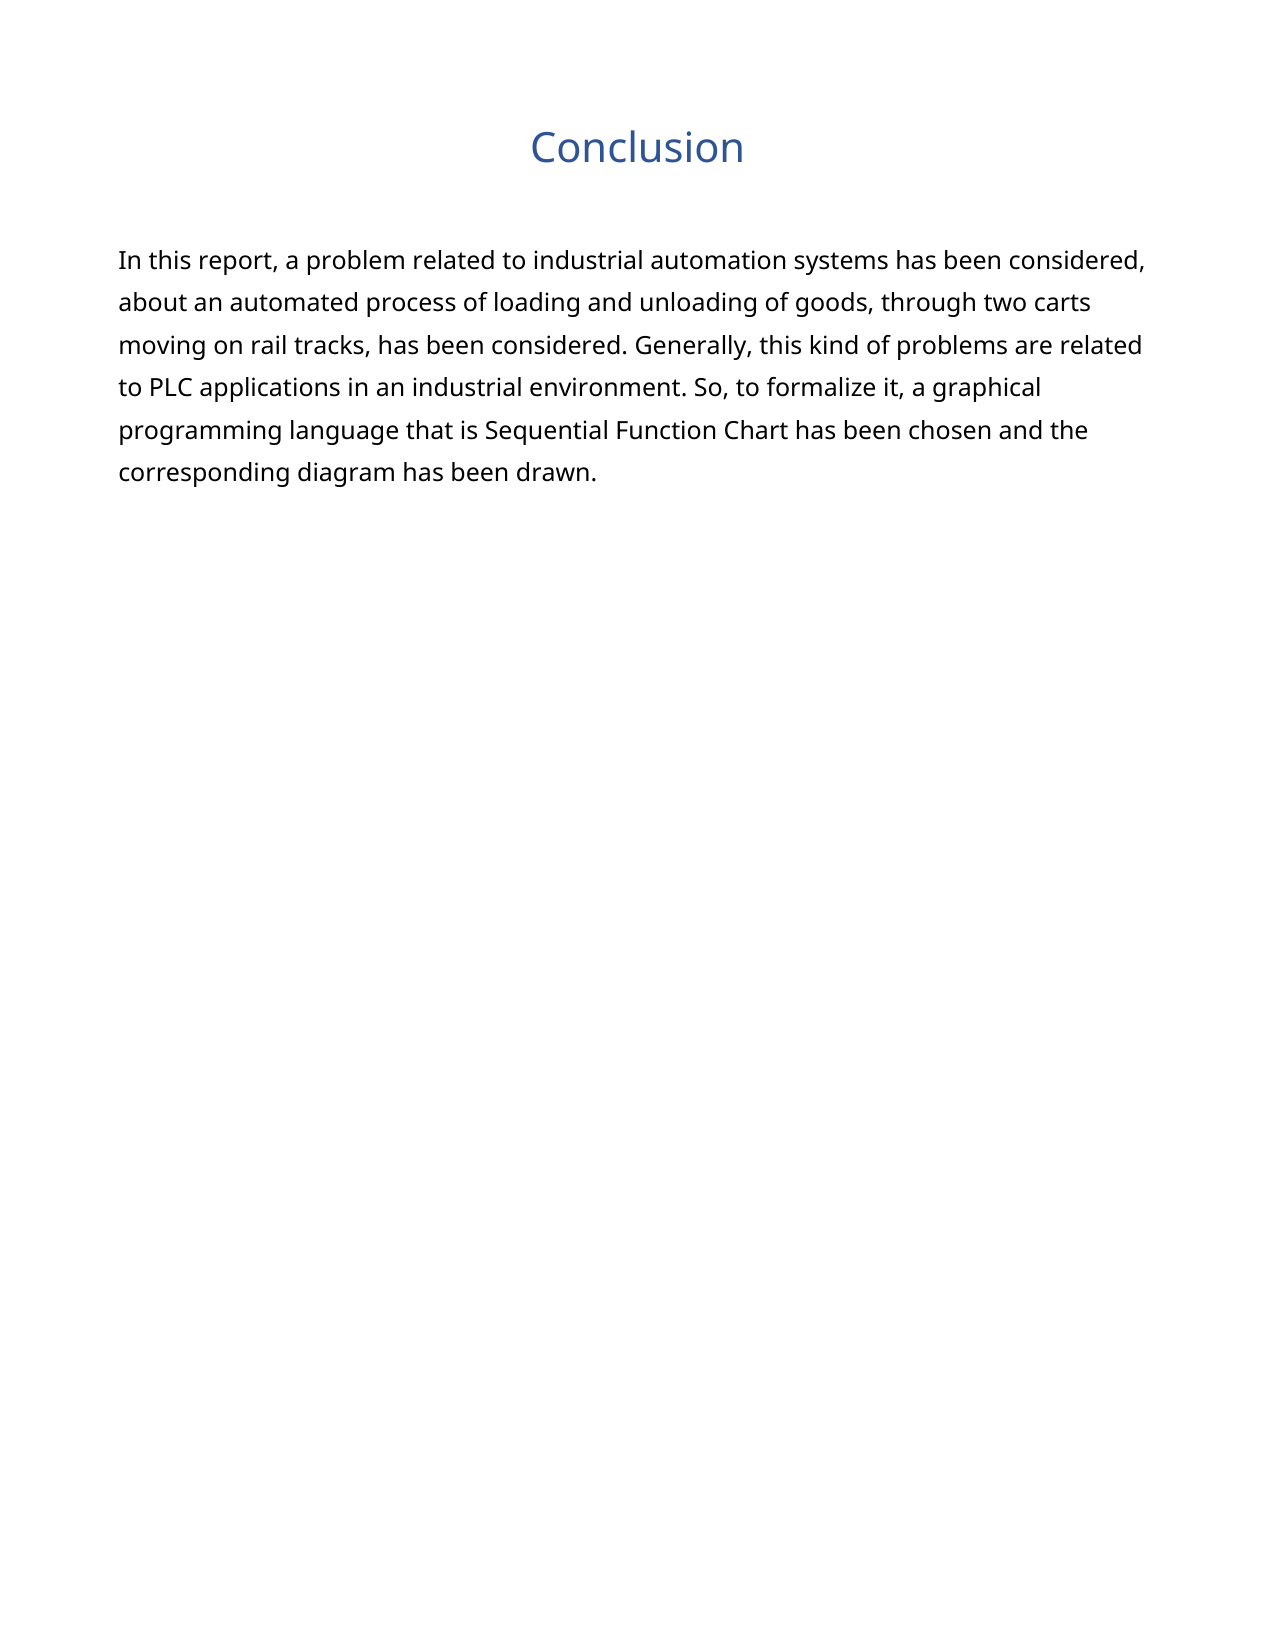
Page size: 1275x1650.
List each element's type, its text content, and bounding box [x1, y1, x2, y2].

text In this report, a problem related to industrial automation systems has been considered, about an automated process of loading and unloading of goods, through two carts moving on rail tracks, has been considered. Generally, this kind of problems are related to PLC applications in an industrial environment. So, to formalize it, a graphical programming language that is Sequential Function Chart has been chosen and the corresponding diagram has been drawn. [118, 242, 1157, 489]
subtitle Conclusion [118, 118, 1157, 175]
